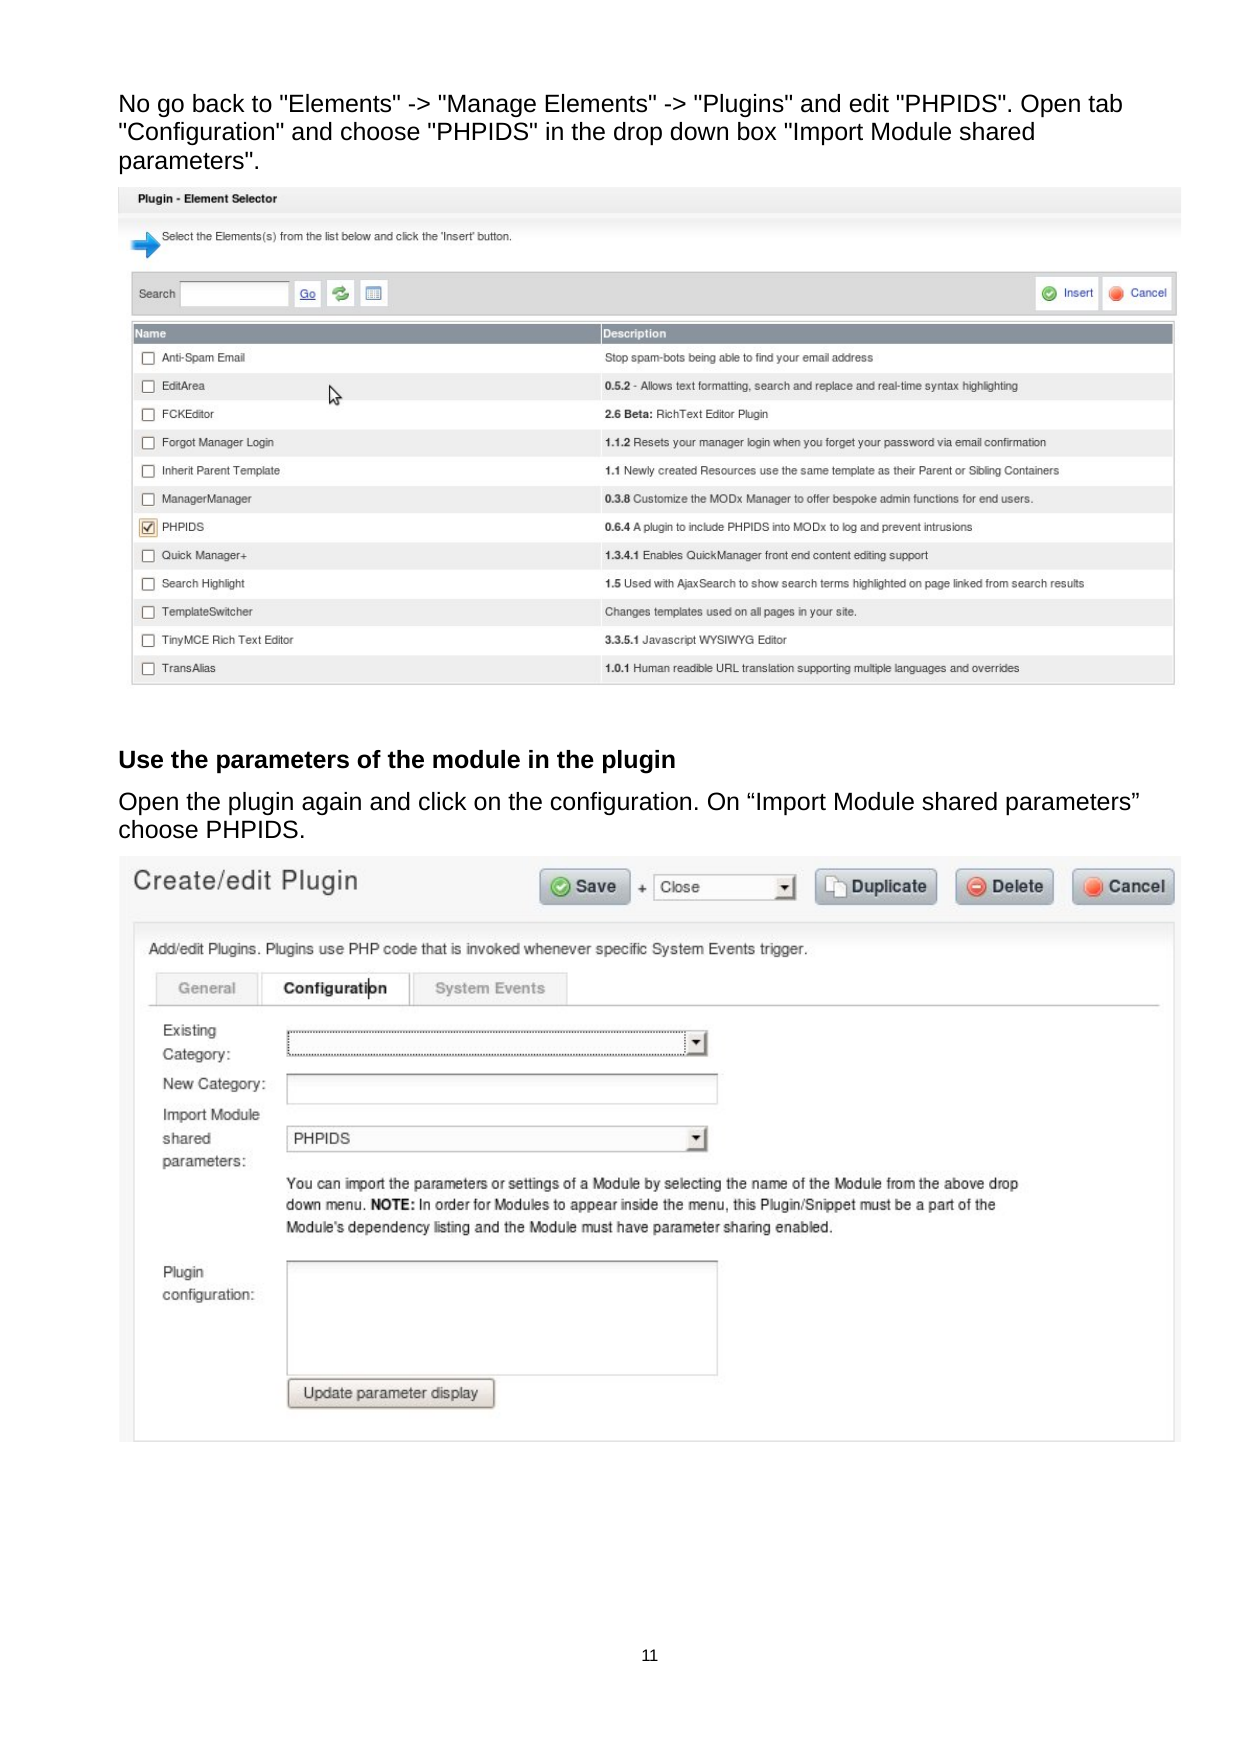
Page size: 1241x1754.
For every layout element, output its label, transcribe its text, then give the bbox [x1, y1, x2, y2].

text No go back to "Elements" -> "Manage Elements" -> "Plugins" and edit "PHPIDS". Open tab "Configuration" and choose "PHPIDS" in the drop down box "Import Module shared parameters". [118, 88, 1181, 175]
picture [118, 856, 1182, 1442]
subtitle Use the parameters of the module in the plugin [118, 745, 1181, 774]
picture [118, 187, 1182, 692]
text Open the plugin again and click on the configuration. On “Import Module shared parameters” choose PHPIDS. [118, 787, 1181, 844]
